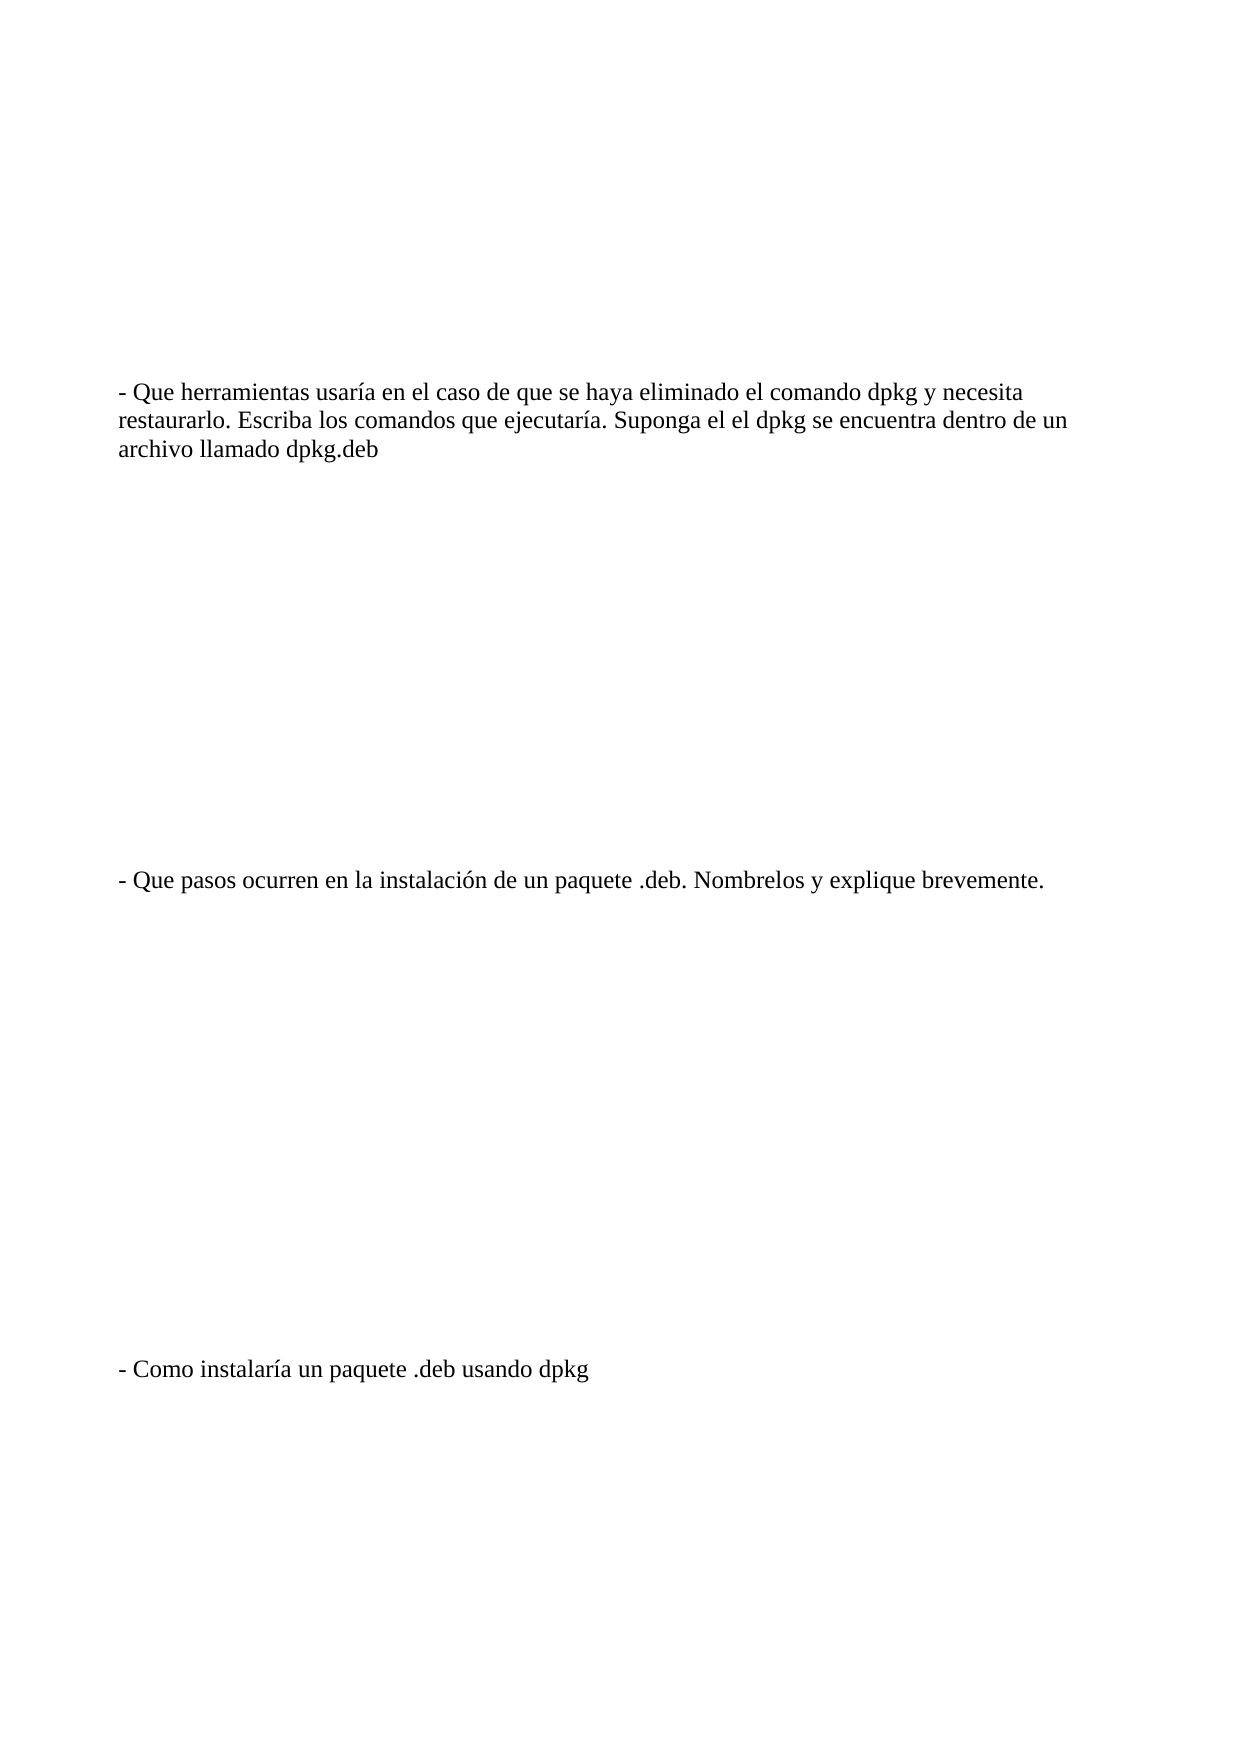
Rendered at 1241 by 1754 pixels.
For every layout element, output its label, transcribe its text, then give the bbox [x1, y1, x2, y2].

text - Que herramientas usaría en el caso de que se haya eliminado el comando dpkg y necesita restaurarlo. Escriba los comandos que ejecutaría. Suponga el el dpkg se encuentra dentro de un archivo llamado dpkg.deb [118, 377, 1122, 463]
text - Que pasos ocurren en la instalación de un paquete .deb. Nombrelos y explique brevemente. [118, 866, 1122, 894]
text - Como instalaría un paquete .deb usando dpkg [118, 1354, 1122, 1383]
